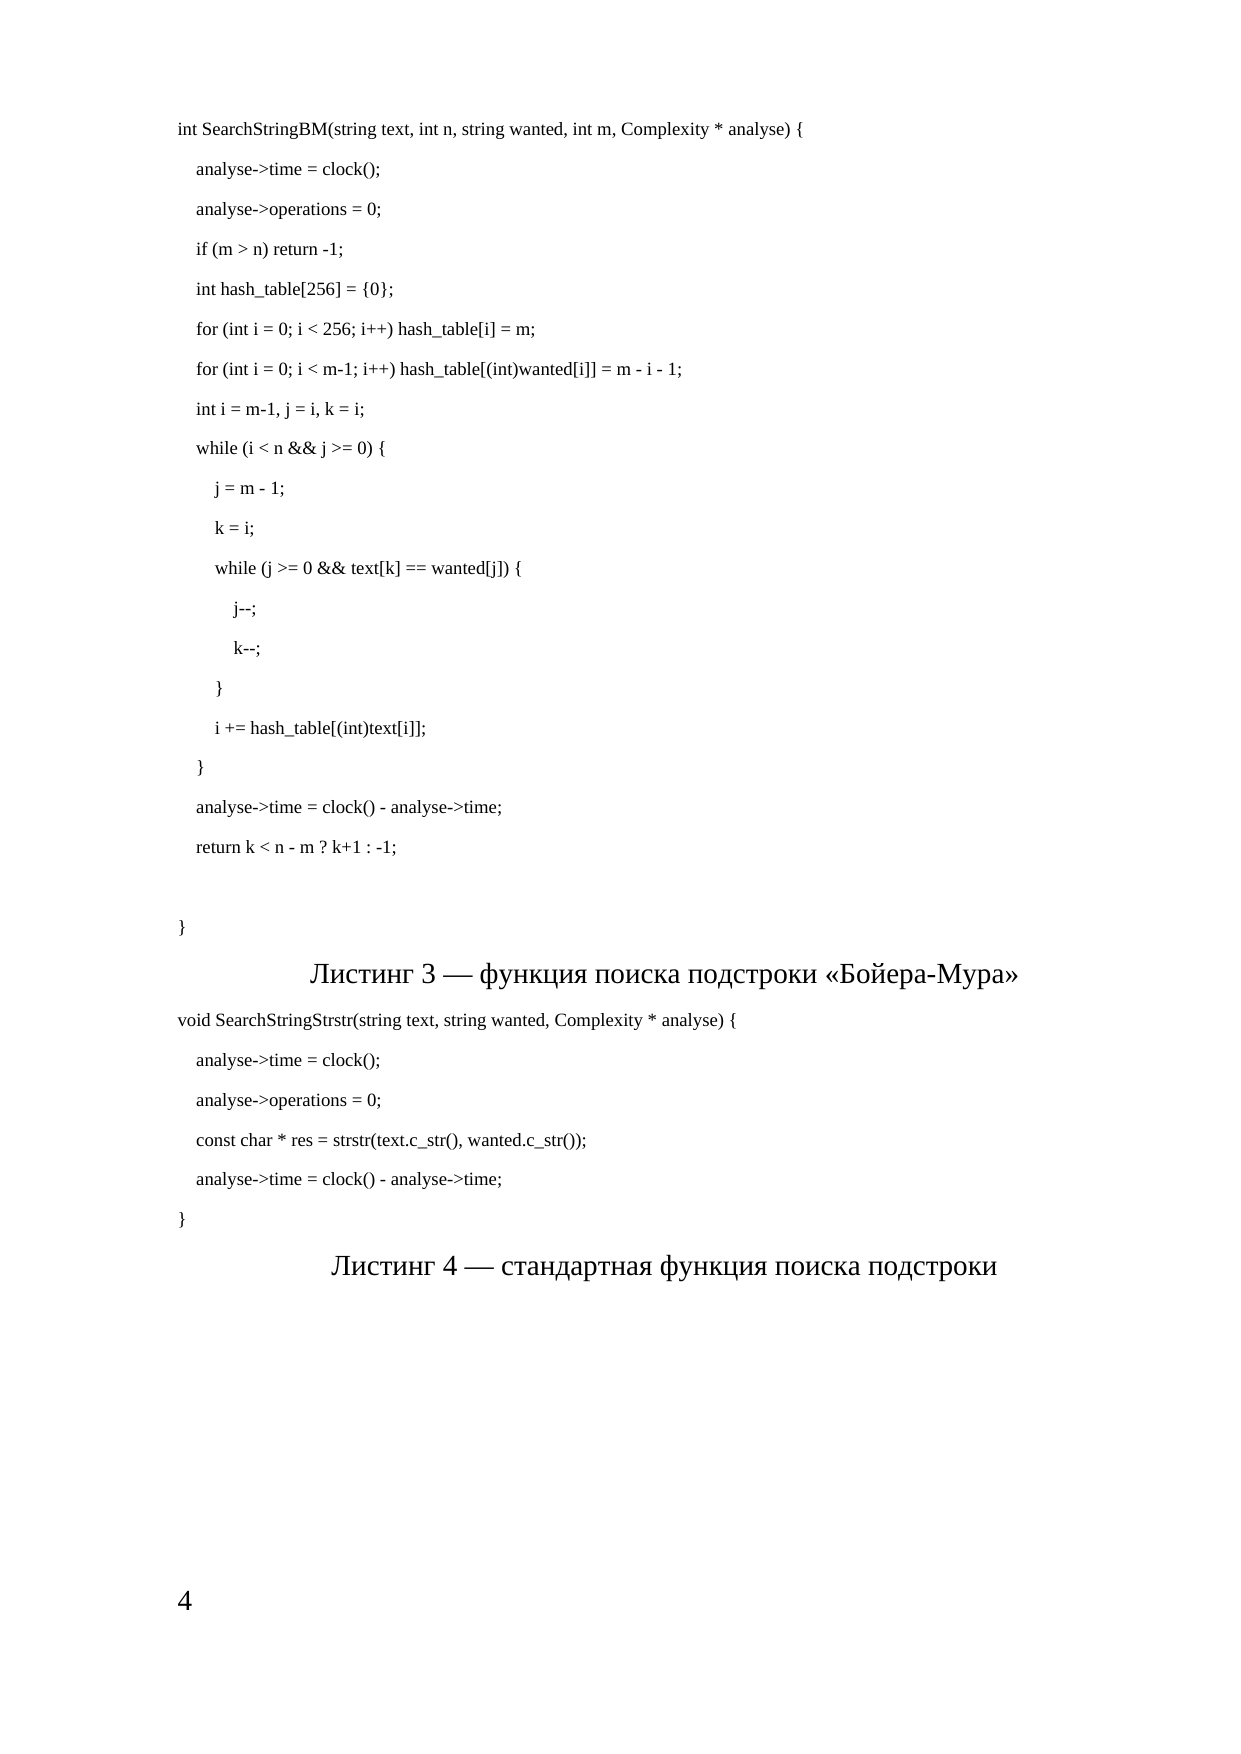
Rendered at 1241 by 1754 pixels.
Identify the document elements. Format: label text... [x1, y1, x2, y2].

text int hash_table[256] = {0}; [177, 278, 1152, 299]
text if (m > n) return -1; [177, 238, 1152, 259]
text analyse->time = clock(); [177, 1049, 1152, 1070]
text i += hash_table[(int)text[i]]; [177, 717, 1152, 738]
text k = i; [177, 517, 1152, 539]
text int i = m-1, j = i, k = i; [177, 397, 1152, 419]
text } [177, 756, 1152, 778]
text return k < n - m ? k+1 : -1; [177, 836, 1152, 858]
text analyse->operations = 0; [177, 198, 1152, 219]
text Листинг 3 — функция поиска подстроки «Бойера-Мура» [177, 956, 1152, 989]
text void SearchStringStrstr(string text, string wanted, Complexity * analyse) { [177, 1009, 1152, 1030]
text k--; [177, 637, 1152, 658]
text const char * res = strstr(text.c_str(), wanted.c_str()); [177, 1128, 1152, 1150]
text for (int i = 0; i < m-1; i++) hash_table[(int)wanted[i]] = m - i - 1; [177, 357, 1152, 379]
text analyse->time = clock() - analyse->time; [177, 1168, 1152, 1190]
text analyse->time = clock() - analyse->time; [177, 796, 1152, 818]
text analyse->time = clock(); [177, 158, 1152, 179]
text Листинг 4 — стандартная функция поиска подстроки [177, 1248, 1152, 1282]
text } [177, 1208, 1152, 1230]
text analyse->operations = 0; [177, 1088, 1152, 1110]
text } [177, 677, 1152, 698]
text } [177, 916, 1152, 938]
text j = m - 1; [177, 477, 1152, 499]
text j--; [177, 597, 1152, 618]
text while (j >= 0 && text[k] == wanted[j]) { [177, 557, 1152, 578]
text while (i < n && j >= 0) { [177, 437, 1152, 459]
text int SearchStringBM(string text, int n, string wanted, int m, Complexity * analyse) { [177, 118, 1152, 140]
text for (int i = 0; i < 256; i++) hash_table[i] = m; [177, 318, 1152, 339]
